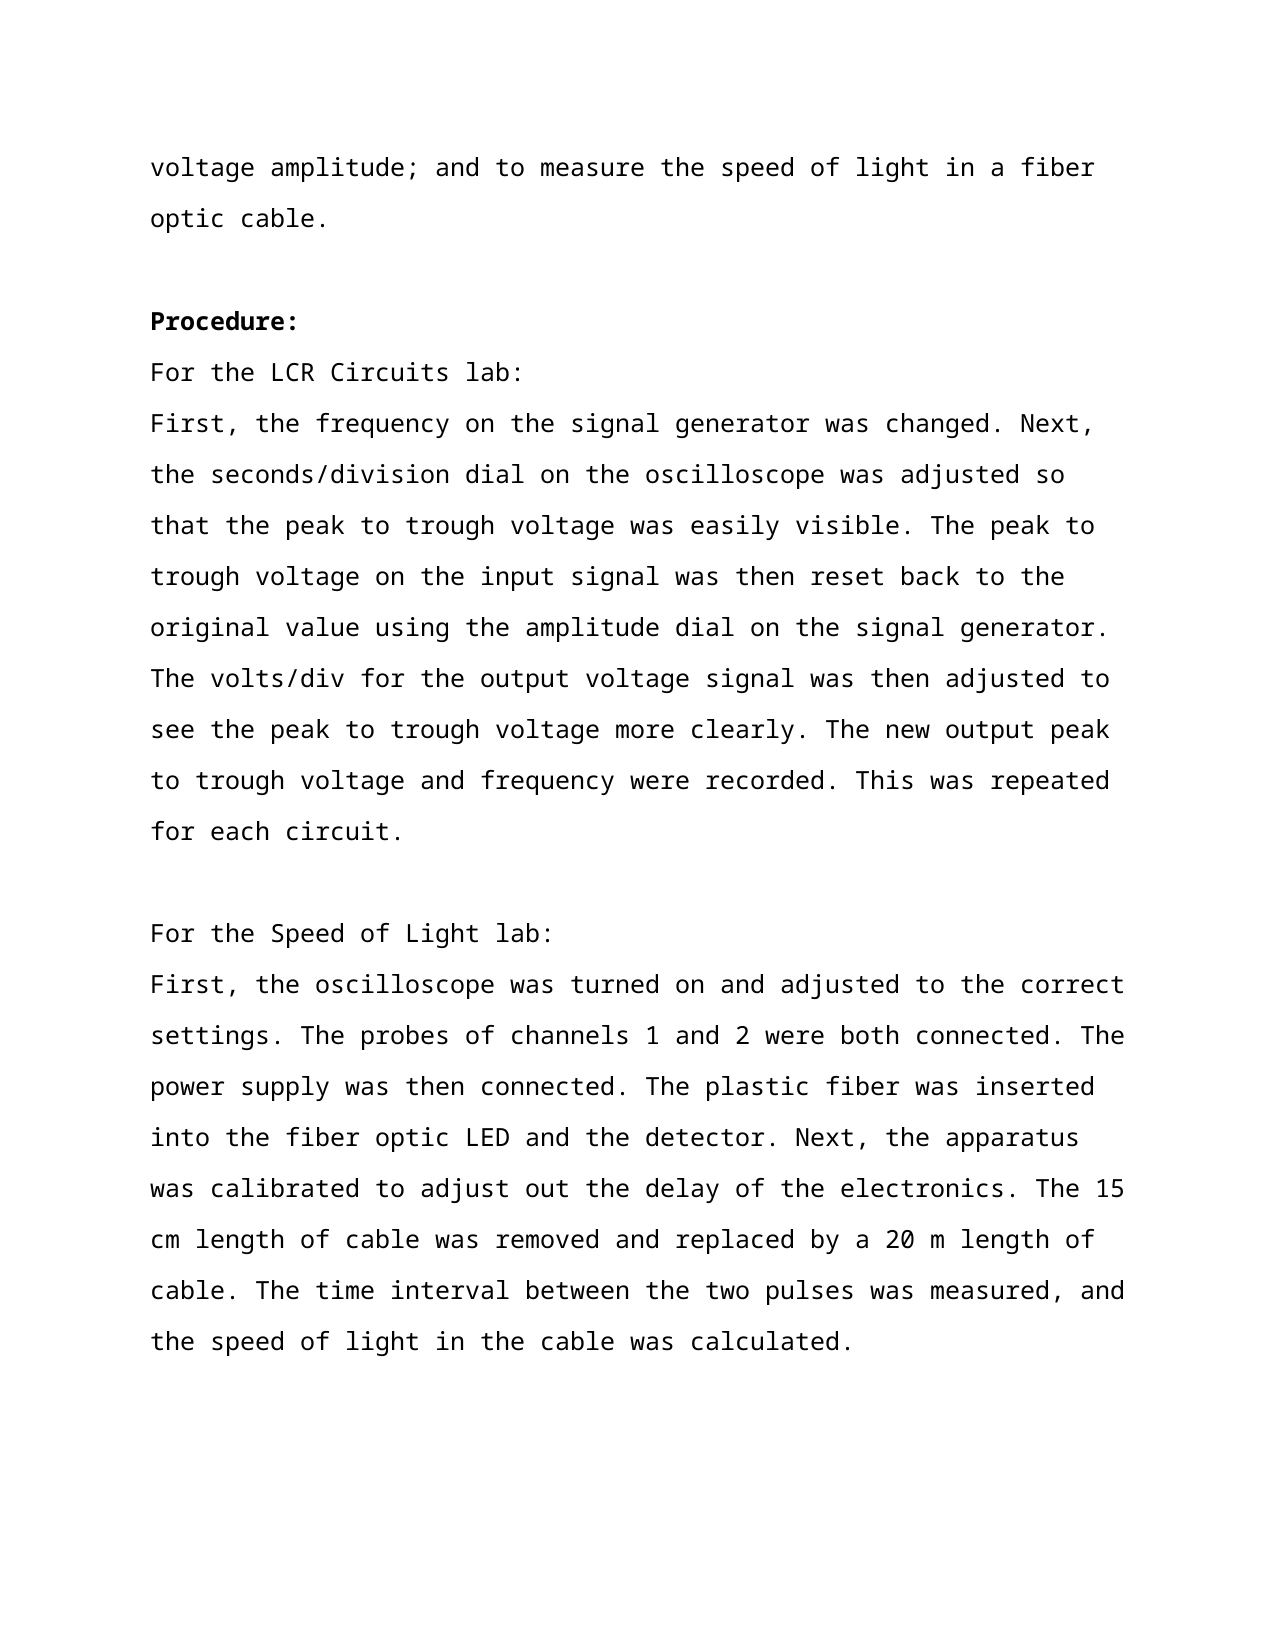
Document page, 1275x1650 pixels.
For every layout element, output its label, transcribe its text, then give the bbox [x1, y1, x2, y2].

text First, the frequency on the signal generator was changed. Next, the seconds/division dial on the oscilloscope was adjusted so that the peak to trough voltage was easily visible. The peak to trough voltage on the input signal was then reset back to the original value using the amplitude dial on the signal generator. The volts/div for the output voltage signal was then adjusted to see the peak to trough voltage more clearly. The new output peak to trough voltage and frequency were recorded. This was repeated for each circuit. [150, 405, 1125, 848]
text For the LCR Circuits lab: [150, 354, 1125, 388]
text Procedure: [150, 303, 1125, 337]
text For the Speed of Light lab: [150, 916, 1125, 950]
text voltage amplitude; and to measure the speed of light in a fiber optic cable. [150, 150, 1125, 235]
text First, the oscilloscope was turned on and adjusted to the correct settings. The probes of channels 1 and 2 were both connected. The power supply was then connected. The plastic fiber was inserted into the fiber optic LED and the detector. Next, the apparatus was calibrated to adjust out the delay of the electronics. The 15 cm length of cable was removed and replaced by a 20 m length of cable. The time interval between the two pulses was measured, and the speed of light in the cable was calculated. [150, 967, 1125, 1358]
